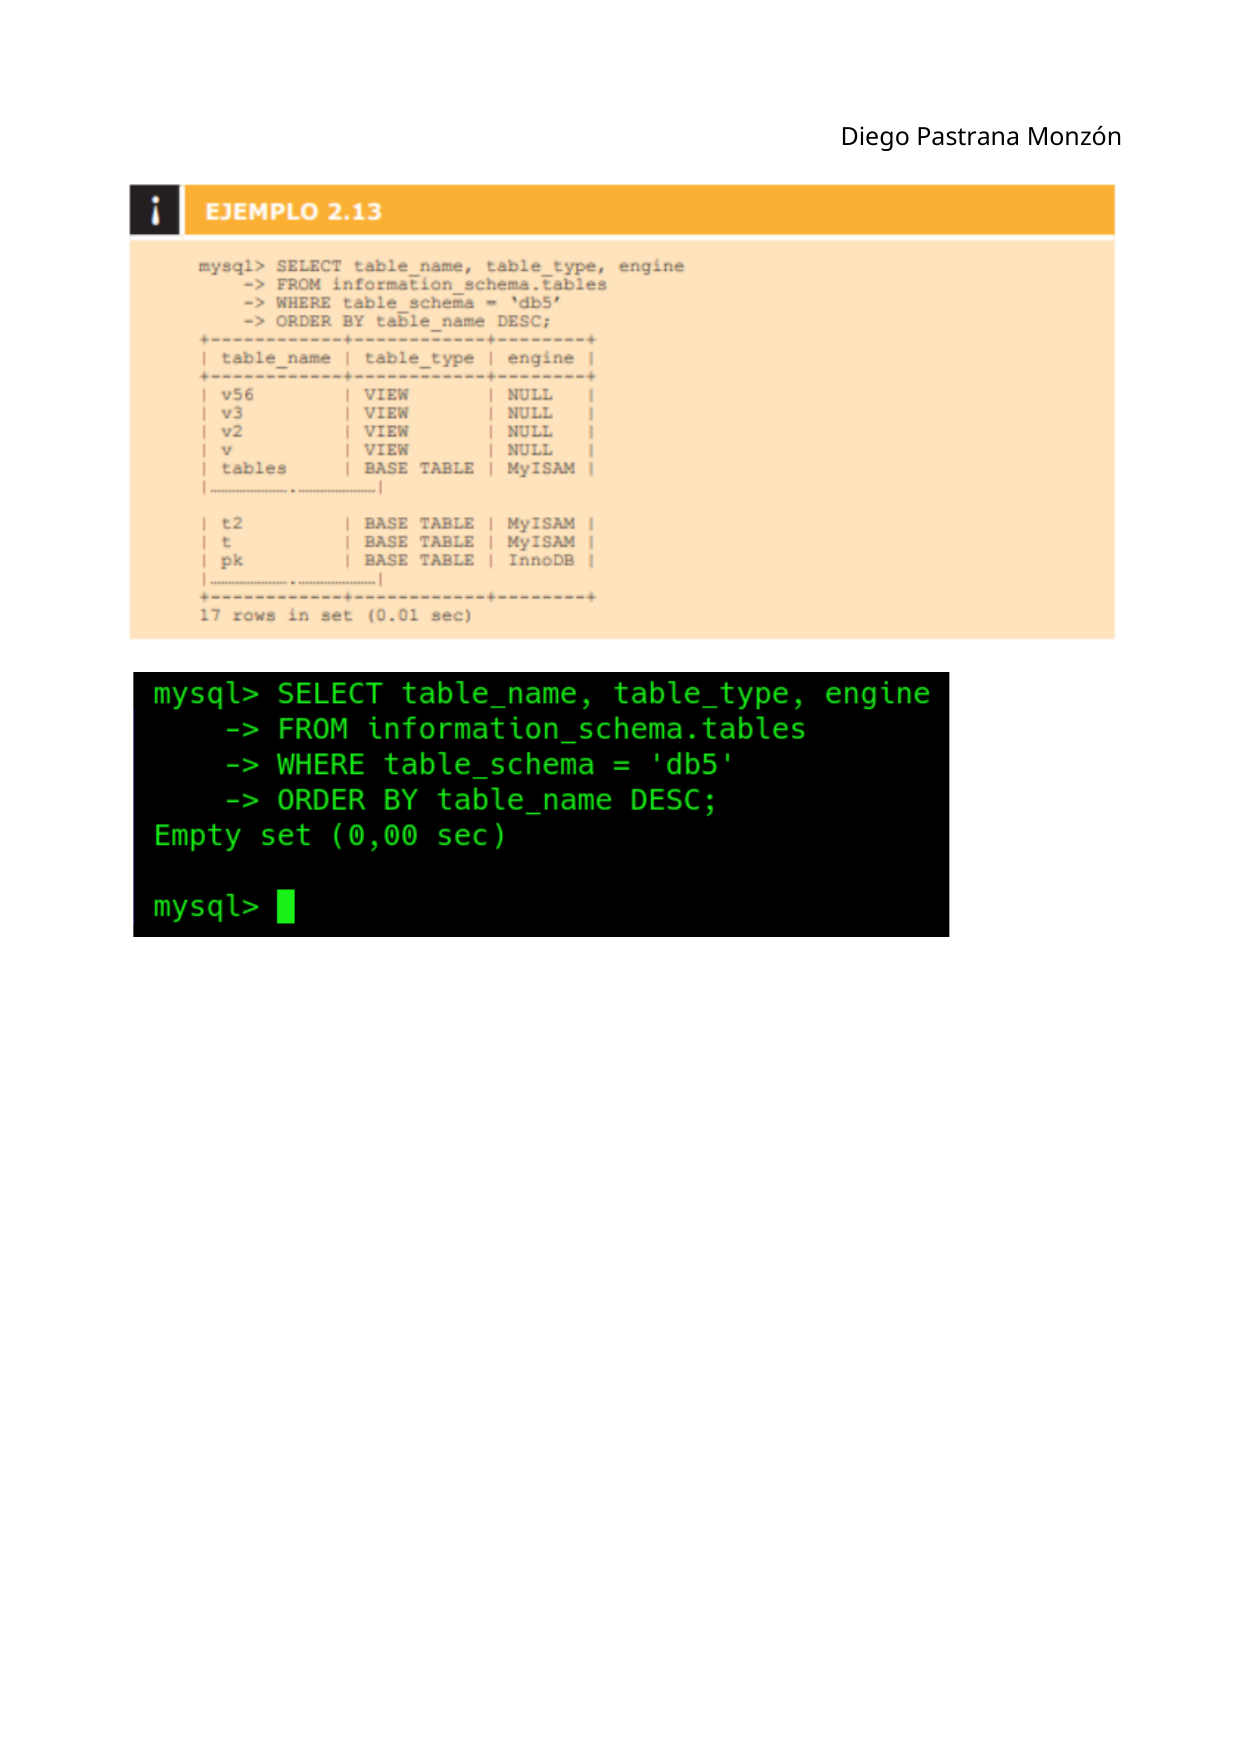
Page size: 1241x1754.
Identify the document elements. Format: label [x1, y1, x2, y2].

picture [133, 672, 950, 937]
picture [118, 181, 1123, 649]
